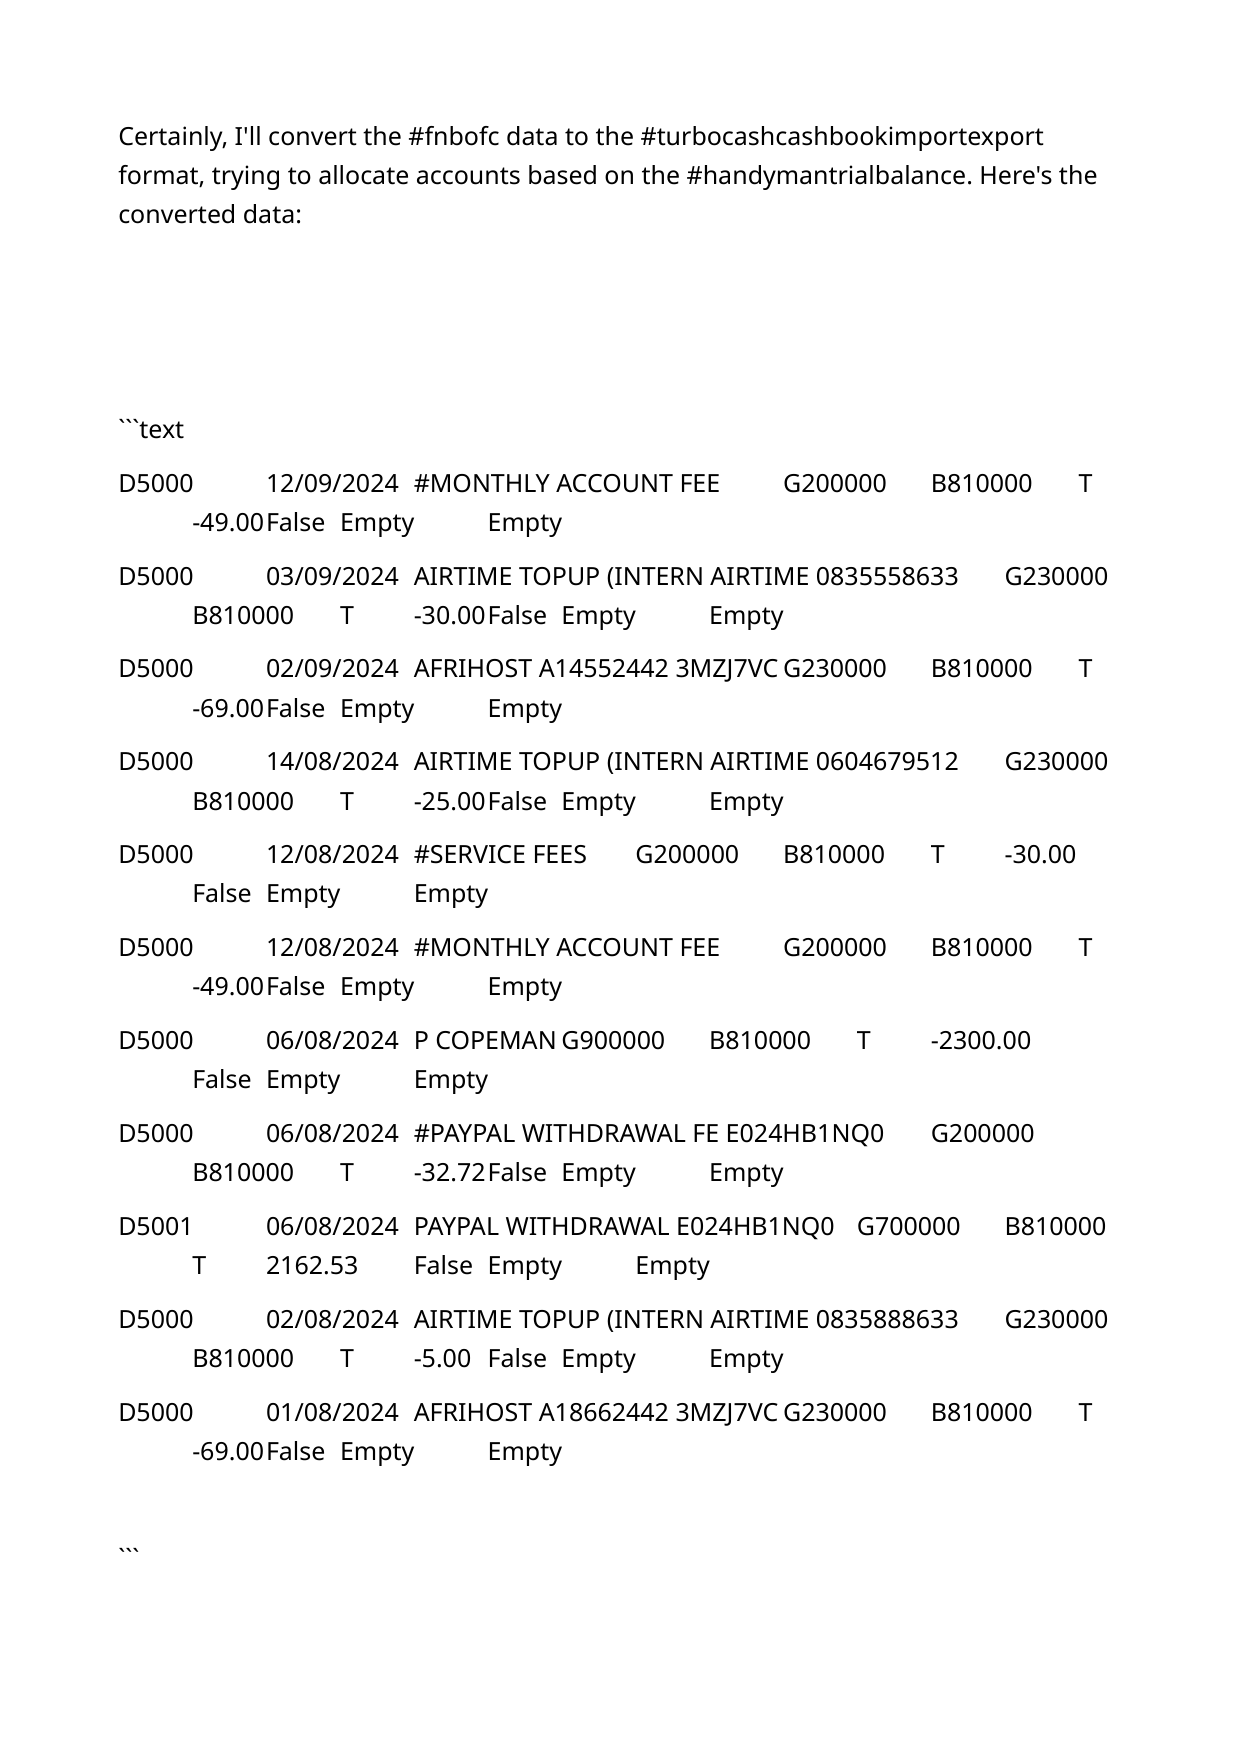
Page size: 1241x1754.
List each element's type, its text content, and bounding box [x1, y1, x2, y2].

text D5001 06/08/2024 PAYPAL WITHDRAWAL E024HB1NQ0 G700000 B810000 T 2162.53 False Empty Empty [118, 1208, 1122, 1282]
text D5000 02/09/2024 AFRIHOST A14552442 3MZJ7VC G230000 B810000 T -69.00 False Empty Empty [118, 651, 1122, 724]
text D5000 12/08/2024 #MONTHLY ACCOUNT FEE G200000 B810000 T -49.00 False Empty Empty [118, 930, 1122, 1003]
text ``` [118, 1541, 1122, 1575]
text D5000 03/09/2024 AIRTIME TOPUP (INTERN AIRTIME 0835558633 G230000 B810000 T -30.00 False Empty Empty [118, 558, 1122, 631]
text D5000 06/08/2024 P COPEMAN G900000 B810000 T -2300.00 False Empty Empty [118, 1023, 1122, 1096]
text D5000 12/09/2024 #MONTHLY ACCOUNT FEE G200000 B810000 T -49.00 False Empty Empty [118, 465, 1122, 538]
text Certainly, I'll convert the #fnbofc data to the #turbocashcashbookimportexport format, trying to allocate accounts based on the #handymantrialbalance. Here's the converted data: [118, 118, 1122, 231]
text D5000 02/08/2024 AIRTIME TOPUP (INTERN AIRTIME 0835888633 G230000 B810000 T -5.00 False Empty Empty [118, 1301, 1122, 1375]
text ```text [118, 411, 1122, 446]
text D5000 14/08/2024 AIRTIME TOPUP (INTERN AIRTIME 0604679512 G230000 B810000 T -25.00 False Empty Empty [118, 744, 1122, 817]
text D5000 01/08/2024 AFRIHOST A18662442 3MZJ7VC G230000 B810000 T -69.00 False Empty Empty [118, 1394, 1122, 1468]
text D5000 12/08/2024 #SERVICE FEES G200000 B810000 T -30.00 False Empty Empty [118, 837, 1122, 910]
text D5000 06/08/2024 #PAYPAL WITHDRAWAL FE E024HB1NQ0 G200000 B810000 T -32.72 False Empty Empty [118, 1116, 1122, 1189]
